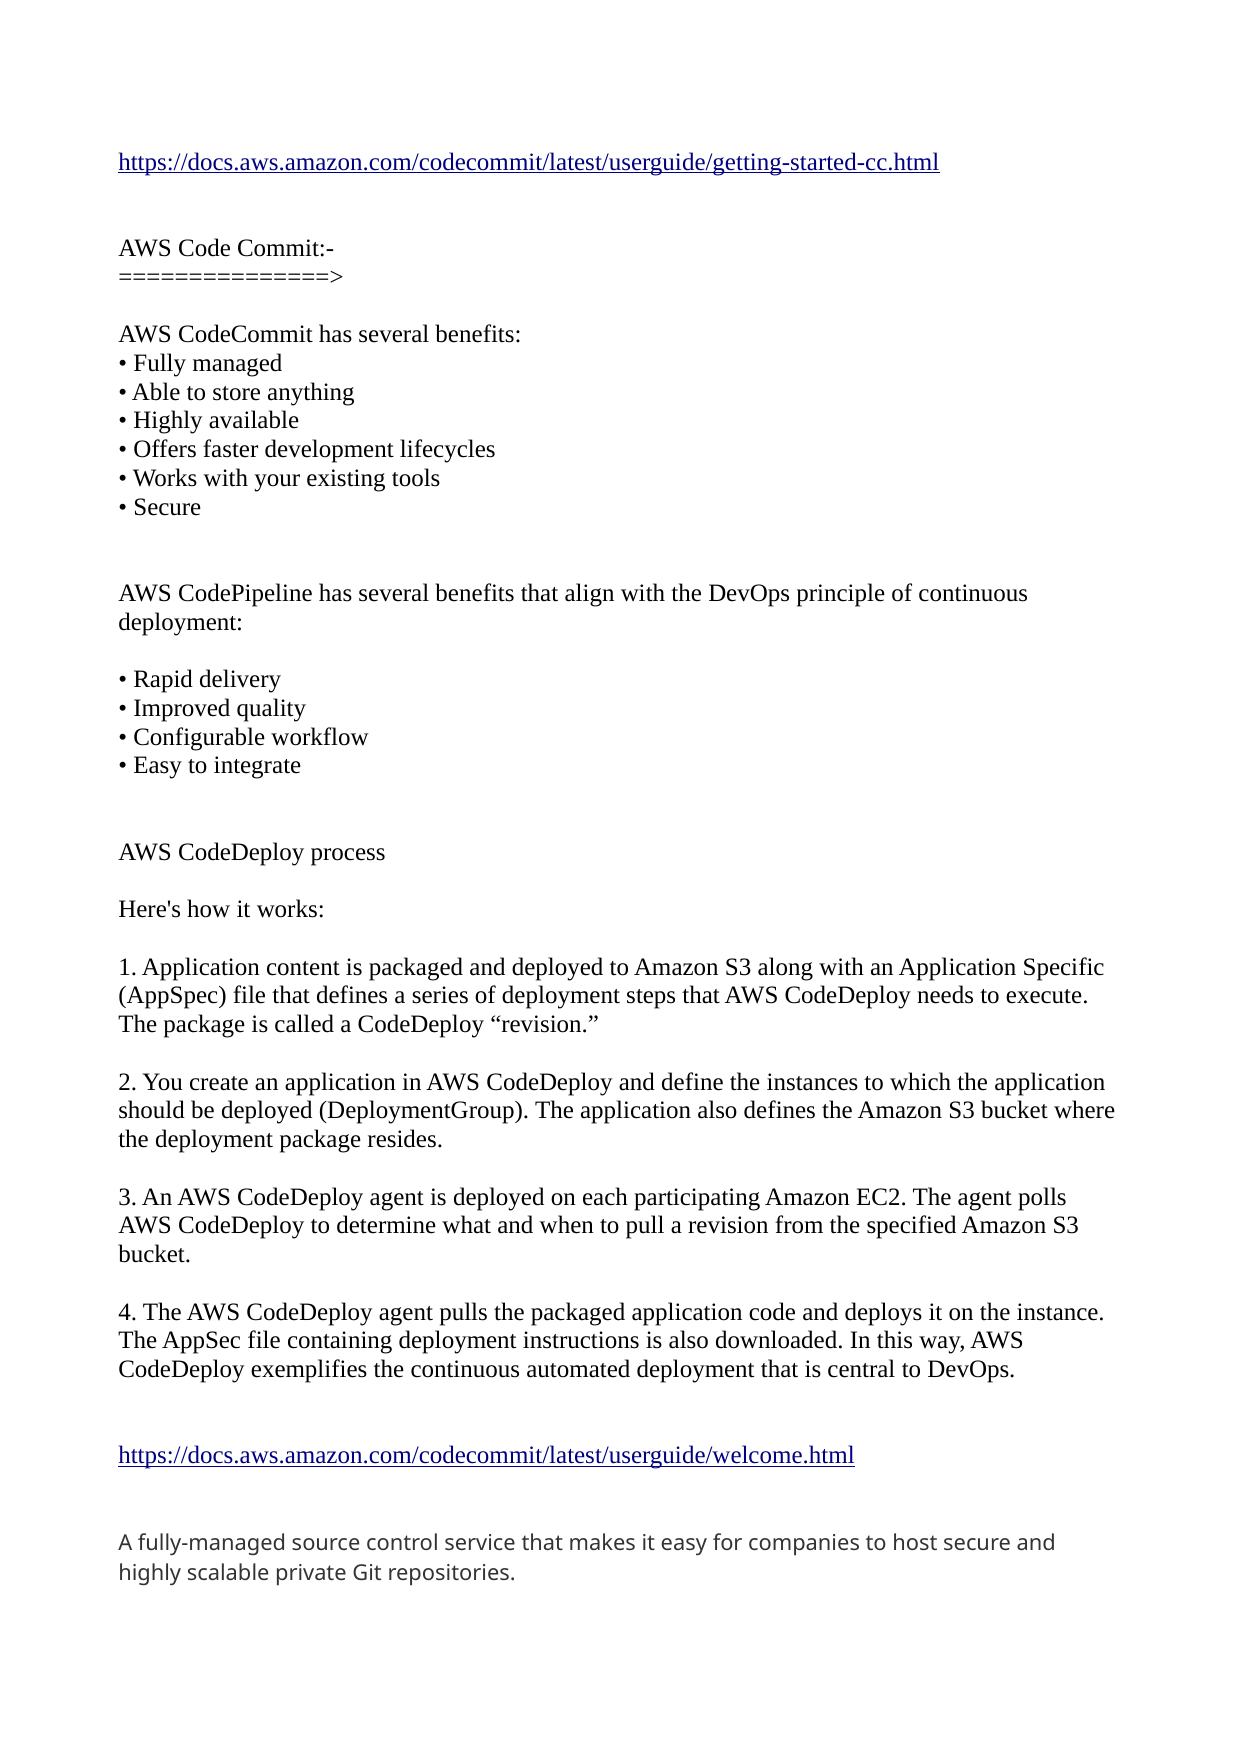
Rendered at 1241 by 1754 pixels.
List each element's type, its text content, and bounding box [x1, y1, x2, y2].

text 3. An AWS CodeDeploy agent is deployed on each participating Amazon EC2. The agent polls AWS CodeDeploy to determine what and when to pull a revision from the specified Amazon S3 bucket. [118, 1182, 1122, 1268]
text Here's how it works: [118, 894, 1122, 923]
text ===============> [118, 262, 1122, 291]
text https://docs.aws.amazon.com/codecommit/latest/userguide/welcome.html [118, 1441, 1122, 1469]
text 1. Application content is packaged and deployed to Amazon S3 along with an Application Specific (AppSpec) file that defines a series of deployment steps that AWS CodeDeploy needs to execute. The package is called a CodeDeploy “revision.” [118, 952, 1122, 1038]
text • Fully managed [118, 348, 1122, 377]
text AWS Code Commit:- [118, 233, 1122, 262]
text • Works with your existing tools [118, 463, 1122, 492]
text A fully-managed source control service that makes it easy for companies to host secure and highly scalable private Git repositories. [118, 1527, 1122, 1586]
text https://docs.aws.amazon.com/codecommit/latest/userguide/getting-started-cc.html [118, 147, 1122, 176]
text • Secure [118, 492, 1122, 521]
text • Easy to integrate [118, 751, 1122, 779]
text 4. The AWS CodeDeploy agent pulls the packaged application code and deploys it on the instance. The AppSec file containing deployment instructions is also downloaded. In this way, AWS CodeDeploy exemplifies the continuous automated deployment that is central to DevOps. [118, 1297, 1122, 1383]
text AWS CodeCommit has several benefits: [118, 319, 1122, 348]
text • Able to store anything [118, 377, 1122, 406]
text 2. You create an application in AWS CodeDeploy and define the instances to which the application should be deployed (DeploymentGroup). The application also defines the Amazon S3 bucket where the deployment package resides. [118, 1067, 1122, 1153]
text • Rapid delivery [118, 664, 1122, 693]
text • Improved quality [118, 693, 1122, 722]
text AWS CodePipeline has several benefits that align with the DevOps principle of continuous deployment: [118, 578, 1122, 636]
text AWS CodeDeploy process [118, 837, 1122, 866]
text • Highly available [118, 406, 1122, 434]
text • Configurable workflow [118, 722, 1122, 751]
text • Offers faster development lifecycles [118, 434, 1122, 463]
